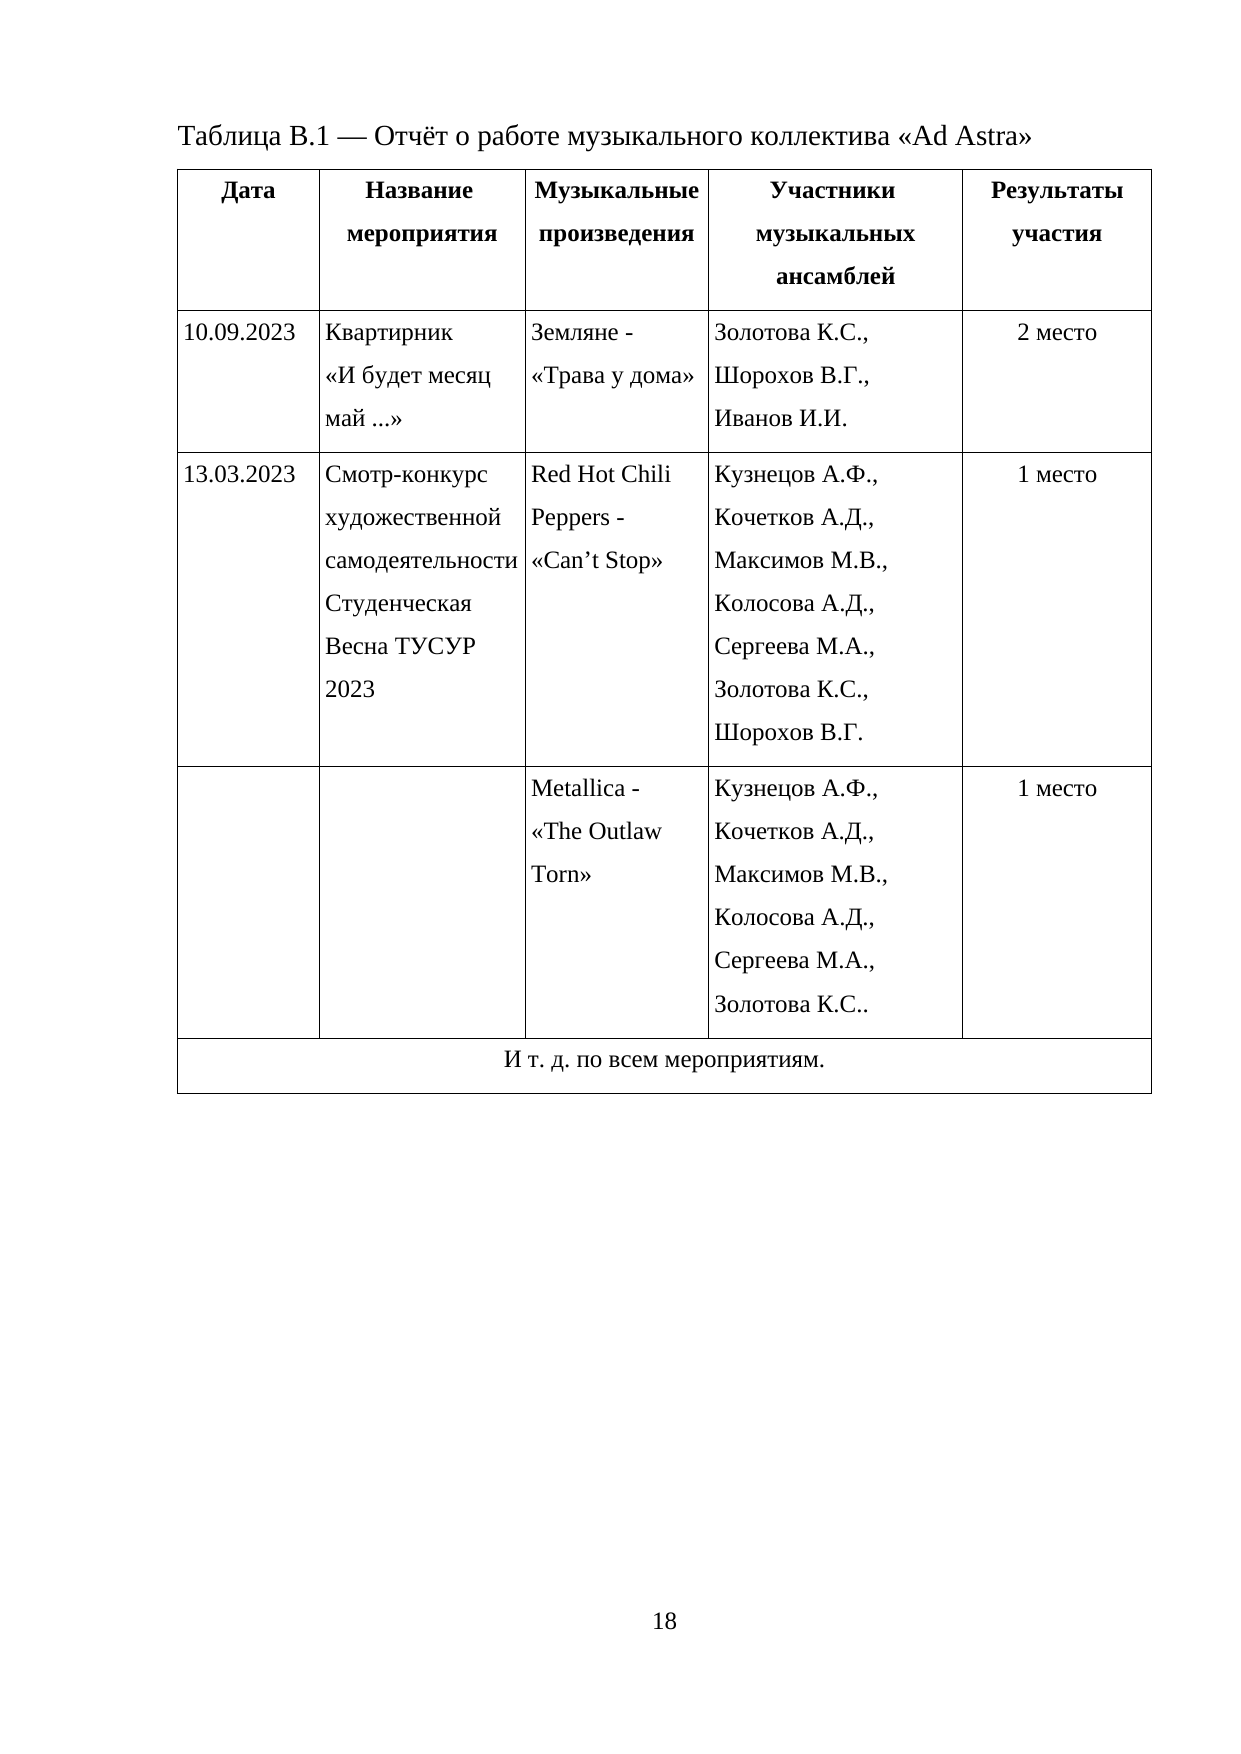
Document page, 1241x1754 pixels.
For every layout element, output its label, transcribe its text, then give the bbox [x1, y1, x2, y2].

table_cell Смотр-конкурс художественной самодеятельности Студенческая Весна ТУСУР 2023 [320, 453, 525, 766]
table_cell Кузнецов А.Ф., Кочетков А.Д., Максимов М.В., Колосова А.Д., Сергеева М.А., Золотова К.С., Шорохов В.Г. [709, 453, 962, 766]
text Таблица В.1 — Отчёт о работе музыкального коллектива «Ad Astra» [177, 118, 1152, 152]
table_cell Кузнецов А.Ф., Кочетков А.Д., Максимов М.В., Колосова А.Д., Сергеева М.А., Золотова К.С.. [709, 767, 962, 1037]
table_cell [320, 767, 525, 1037]
table_cell Red Hot Chili Peppers - «Can’t Stop» [526, 453, 708, 766]
table_header Название мероприятия [320, 170, 525, 310]
table_header Результаты участия [963, 170, 1151, 310]
table_cell 10.09.2023 [178, 311, 319, 452]
table_cell 2 место [963, 311, 1151, 452]
table_cell Золотова К.С., Шорохов В.Г., Иванов И.И. [709, 311, 962, 452]
table_cell [178, 767, 319, 1037]
table_cell Квартирник «И будет месяц май ...» [320, 311, 525, 452]
table_cell Земляне - «Трава у дома» [526, 311, 708, 452]
table_header Музыкальные произведения [526, 170, 708, 310]
table_header Дата [178, 170, 319, 310]
table_cell 1 место [963, 767, 1151, 1037]
table_cell 1 место [963, 453, 1151, 766]
table_cell 13.03.2023 [178, 453, 319, 766]
table_cell И т. д. по всем мероприятиям. [178, 1039, 1151, 1093]
table_cell Metallica - «The Outlaw Torn» [526, 767, 708, 1037]
table_header Участники музыкальных ансамблей [709, 170, 962, 310]
